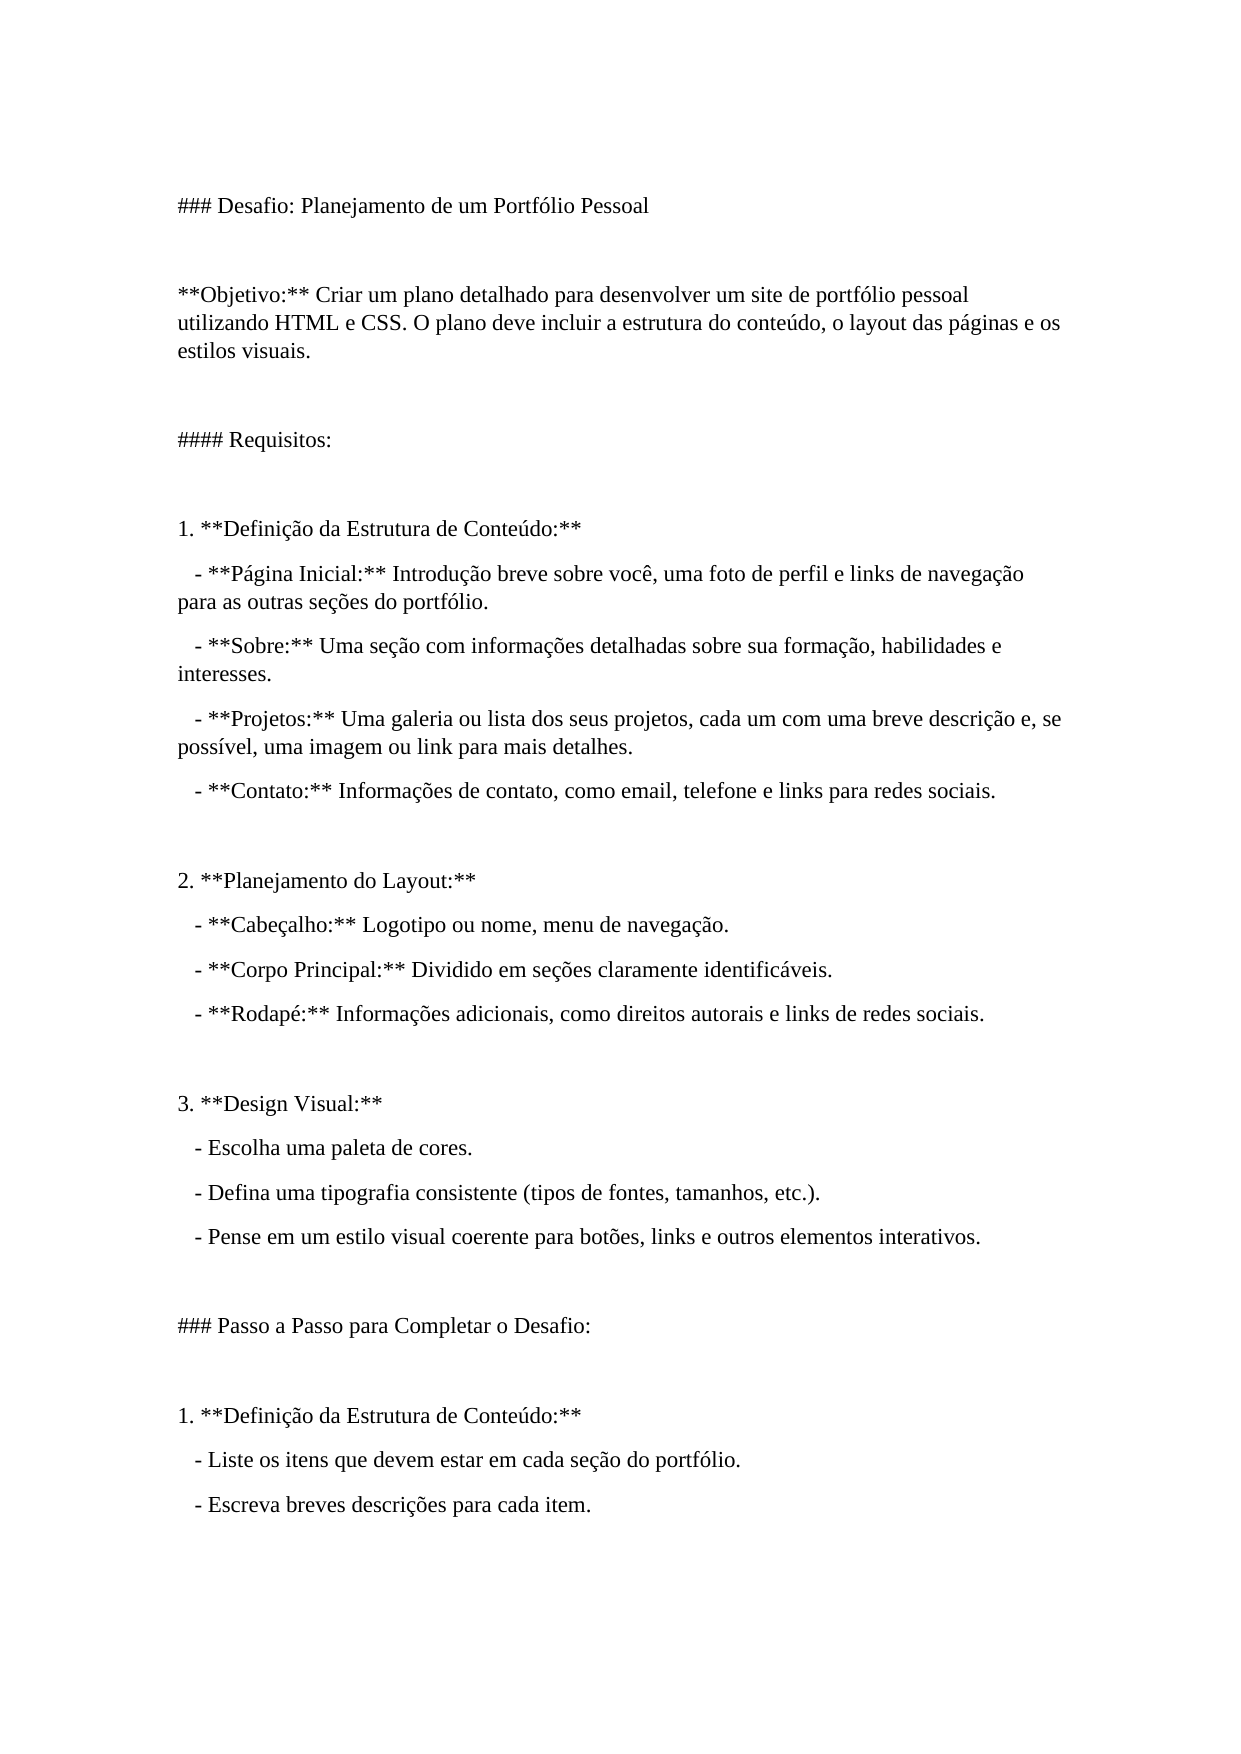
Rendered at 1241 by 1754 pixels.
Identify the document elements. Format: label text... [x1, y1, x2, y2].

text - Defina uma tipografia consistente (tipos de fontes, tamanhos, etc.). [177, 1179, 1063, 1205]
text 1. **Definição da Estrutura de Conteúdo:** [177, 1402, 1063, 1428]
text #### Requisitos: [177, 426, 1063, 453]
text - **Sobre:** Uma seção com informações detalhadas sobre sua formação, habilidades e interesses. [177, 633, 1063, 687]
text - **Página Inicial:** Introdução breve sobre você, uma foto de perfil e links de navegação para as outras seções do portfólio. [177, 560, 1063, 614]
text - Escreva breves descrições para cada item. [177, 1491, 1063, 1517]
text 2. **Planejamento do Layout:** [177, 867, 1063, 893]
text - Pense em um estilo visual coerente para botões, links e outros elementos interativos. [177, 1223, 1063, 1250]
text - **Cabeçalho:** Logotipo ou nome, menu de navegação. [177, 911, 1063, 938]
text ### Desafio: Planejamento de um Portfólio Pessoal [177, 192, 1063, 218]
text - **Contato:** Informações de contato, como email, telefone e links para redes sociais. [177, 778, 1063, 804]
text - Escolha uma paleta de cores. [177, 1134, 1063, 1161]
text 3. **Design Visual:** [177, 1090, 1063, 1116]
text 1. **Definição da Estrutura de Conteúdo:** [177, 516, 1063, 542]
text - **Corpo Principal:** Dividido em seções claramente identificáveis. [177, 956, 1063, 982]
text - Liste os itens que devem estar em cada seção do portfólio. [177, 1446, 1063, 1473]
text **Objetivo:** Criar um plano detalhado para desenvolver um site de portfólio pessoal utilizando HTML e CSS. O plano deve incluir a estrutura do conteúdo, o layout das páginas e os estilos visuais. [177, 281, 1063, 363]
text - **Projetos:** Uma galeria ou lista dos seus projetos, cada um com uma breve descrição e, se possível, uma imagem ou link para mais detalhes. [177, 705, 1063, 759]
text - **Rodapé:** Informações adicionais, como direitos autorais e links de redes sociais. [177, 1001, 1063, 1027]
text ### Passo a Passo para Completar o Desafio: [177, 1313, 1063, 1339]
